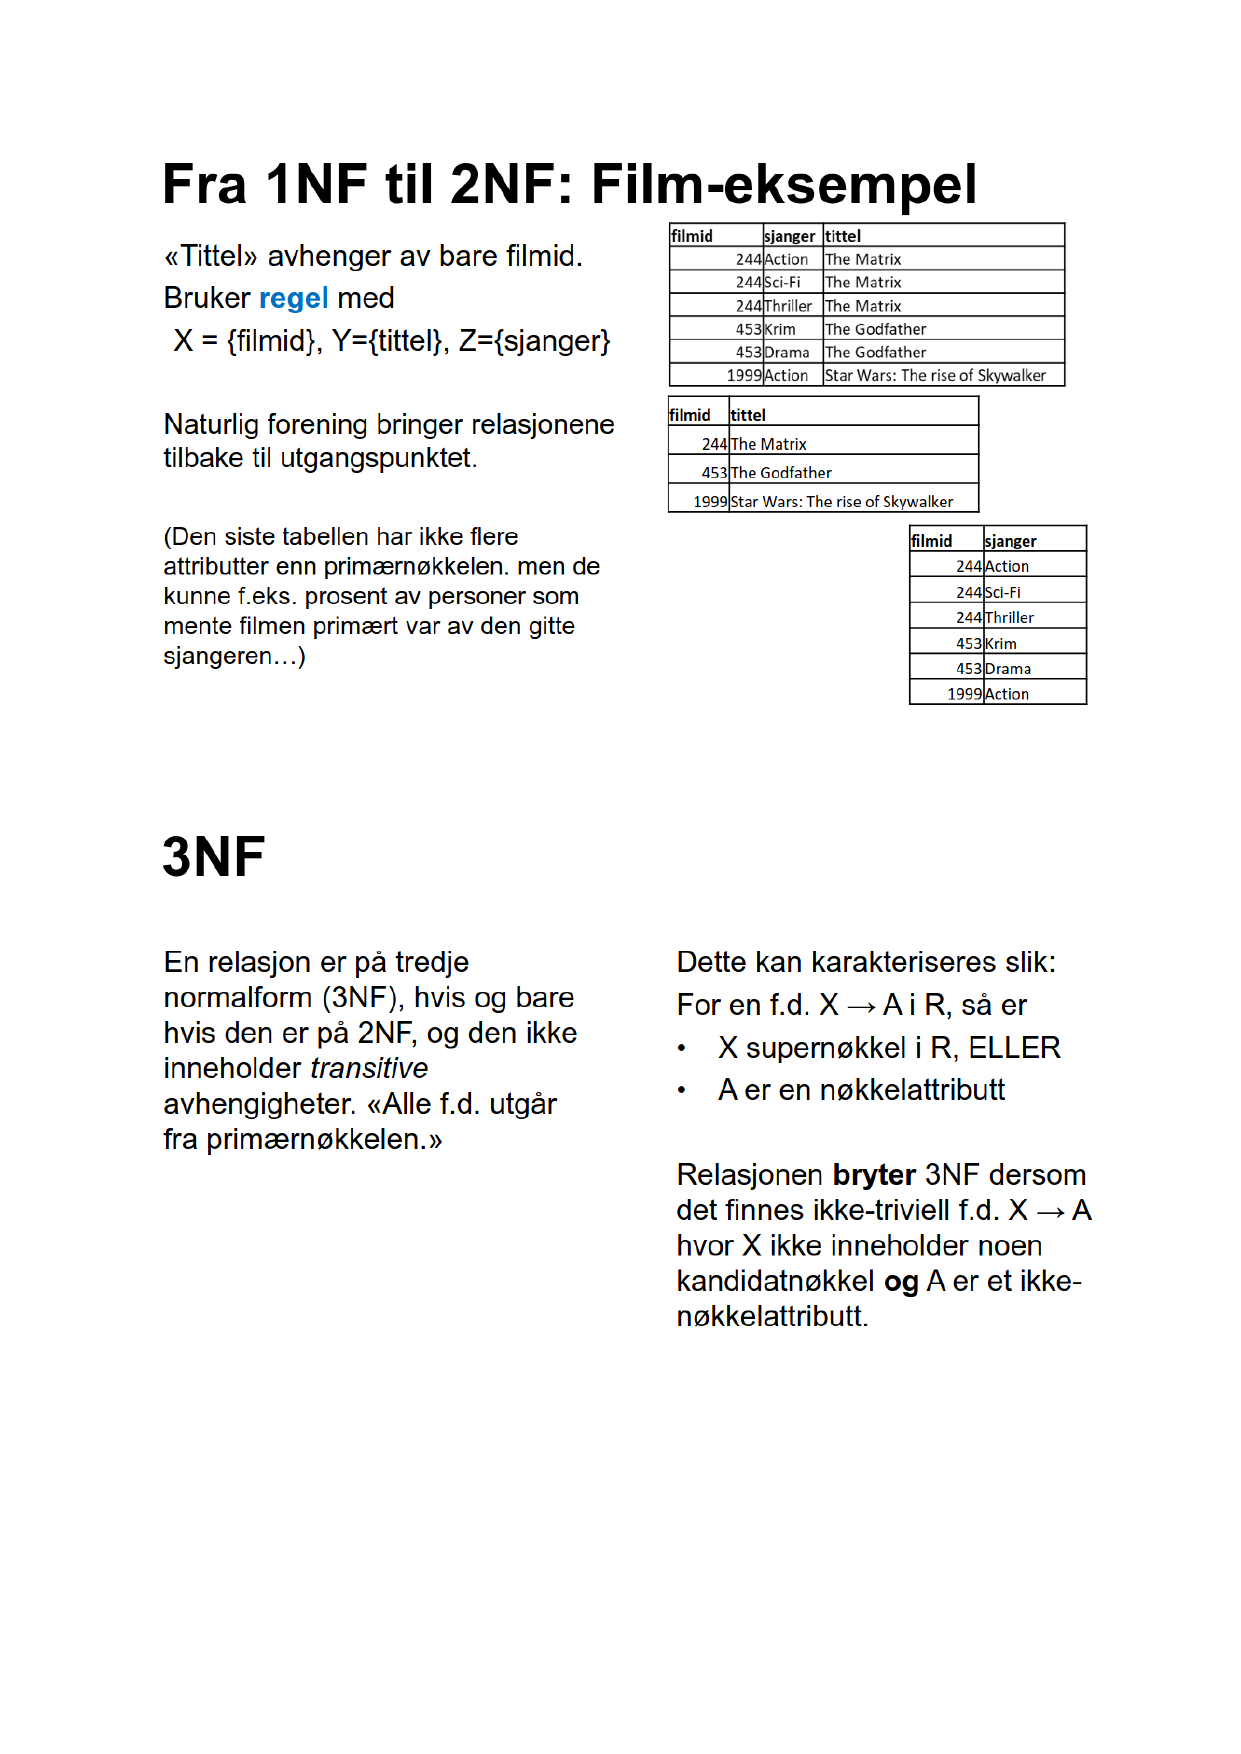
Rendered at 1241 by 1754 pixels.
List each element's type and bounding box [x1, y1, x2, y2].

picture [118, 813, 1123, 1394]
picture [118, 146, 1123, 727]
